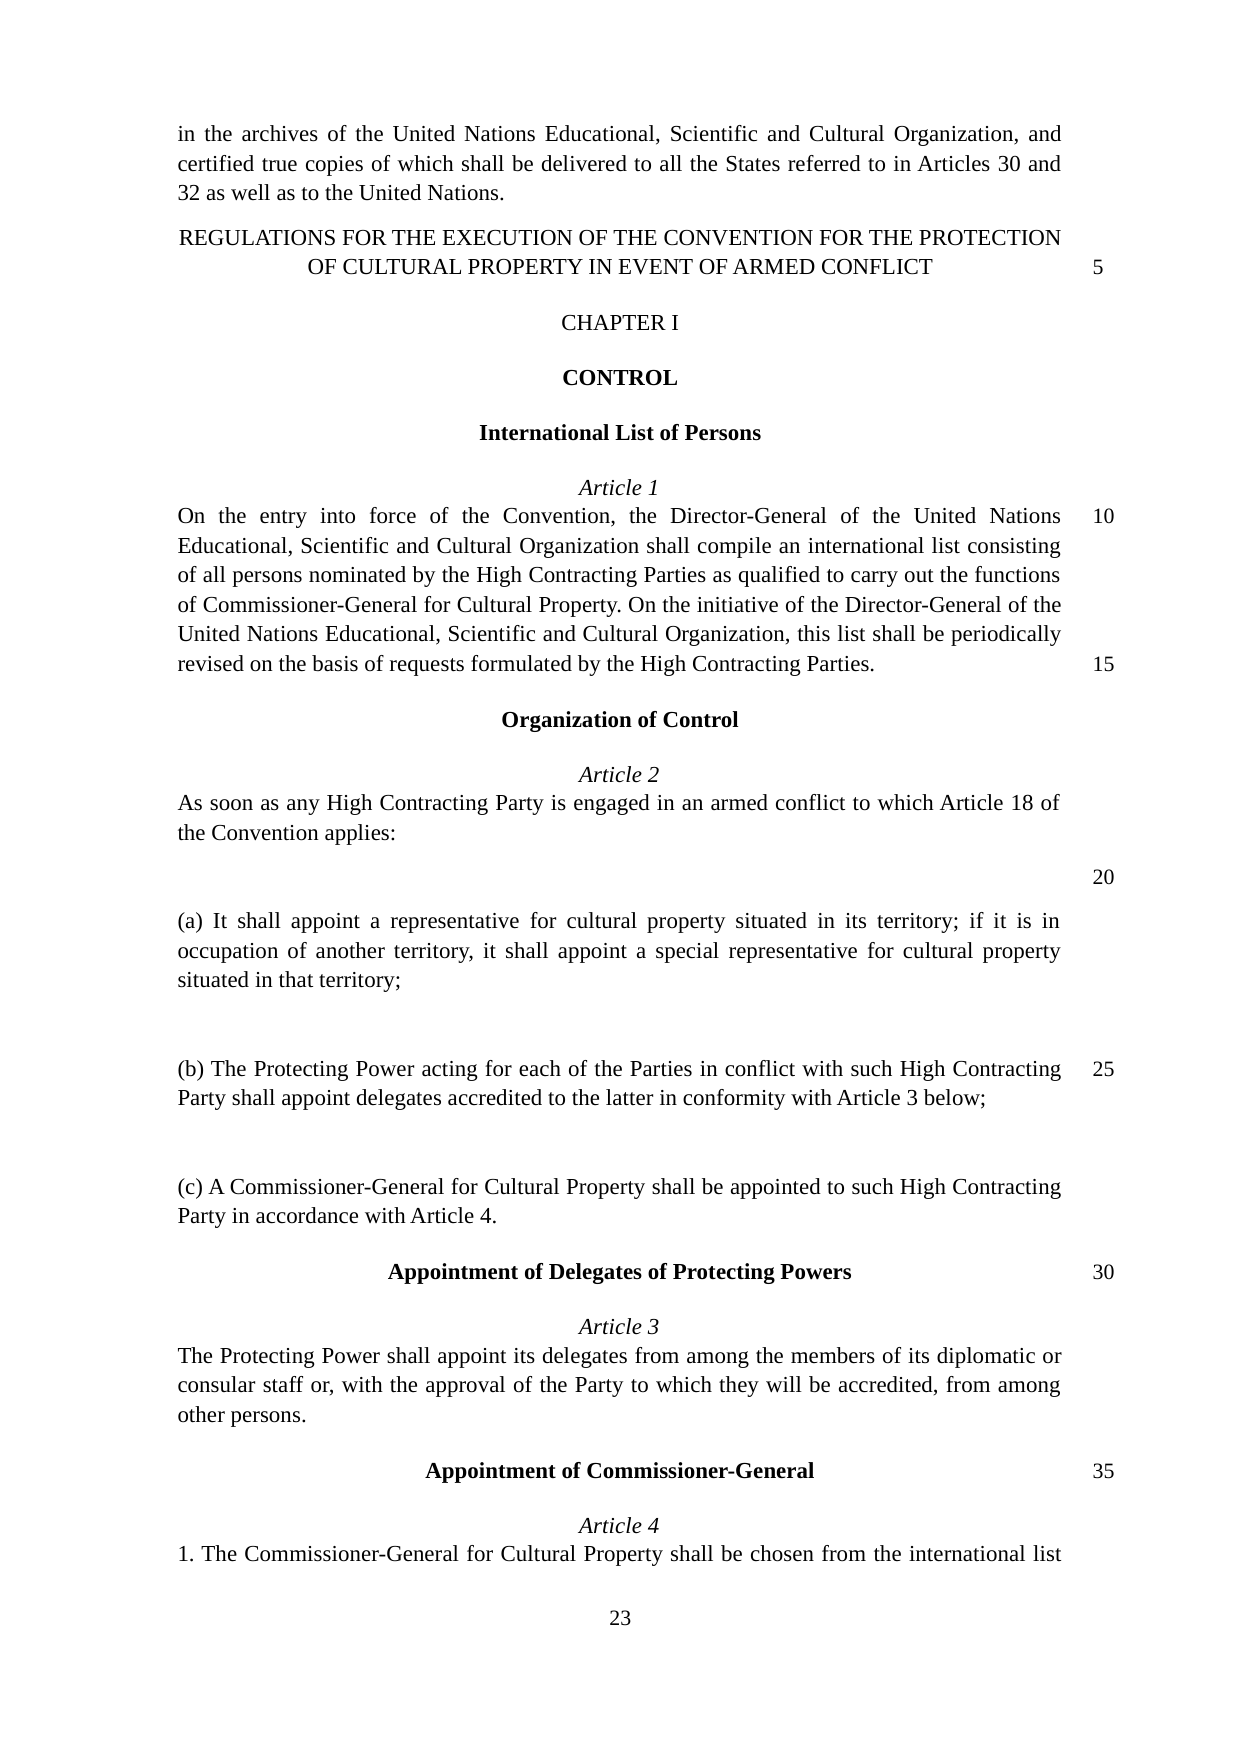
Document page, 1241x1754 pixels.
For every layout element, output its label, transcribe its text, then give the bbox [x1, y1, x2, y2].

text in the archives of the United Nations Educational, Scientific and Cultural Organization, and certified true copies of which shall be delivered to all the States referred to in Articles 30 and 32 as well as to the United Nations. [177, 118, 1063, 207]
text Article 2 [177, 762, 1063, 787]
title CONTROL [177, 365, 1063, 390]
text As soon as any High Contracting Party is engaged in an armed conflict to which Article 18 of the Convention applies: [177, 787, 1063, 846]
text Article 4 [177, 1513, 1063, 1538]
text (c) A Commissioner-General for Cultural Property shall be appointed to such High Contracting Party in accordance with Article 4. [177, 1171, 1063, 1230]
text 1. The Commissioner-General for Cultural Property shall be chosen from the international list [177, 1538, 1063, 1568]
text Article 3 [177, 1314, 1063, 1340]
text CHAPTER I [177, 310, 1063, 335]
text The Protecting Power shall appoint its delegates from among the members of its diplomatic or consular staff or, with the approval of the Party to which they will be accredited, from among other persons. [177, 1340, 1063, 1428]
title Organization of Control [177, 707, 1063, 732]
text Article 1 [177, 475, 1063, 500]
text (b) The Protecting Power acting for each of the Parties in conflict with such High Contracting Party shall appoint delegates accredited to the latter in conformity with Article 3 below; [177, 1053, 1063, 1112]
text REGULATIONS FOR THE EXECUTION OF THE CONVENTION FOR THE PROTECTION OF CULTURAL PROPERTY IN EVENT OF ARMED CONFLICT [177, 221, 1063, 280]
text On the entry into force of the Convention, the Director-General of the United Nations Educational, Scientific and Cultural Organization shall compile an international list consisting of all persons nominated by the High Contracting Parties as qualified to carry out the functions of Commissioner-General for Cultural Property. On the initiative of the Director-General of the United Nations Educational, Scientific and Cultural Organization, this list shall be periodically revised on the basis of requests formulated by the High Contracting Parties. [177, 500, 1063, 677]
title Appointment of Commissioner-General [177, 1458, 1063, 1483]
title Appointment of Delegates of Protecting Powers [177, 1259, 1063, 1285]
title International List of Persons [177, 420, 1063, 445]
text (a) It shall appoint a representative for cultural property situated in its territory; if it is in occupation of another territory, it shall appoint a special representative for cultural property situated in that territory; [177, 905, 1063, 994]
